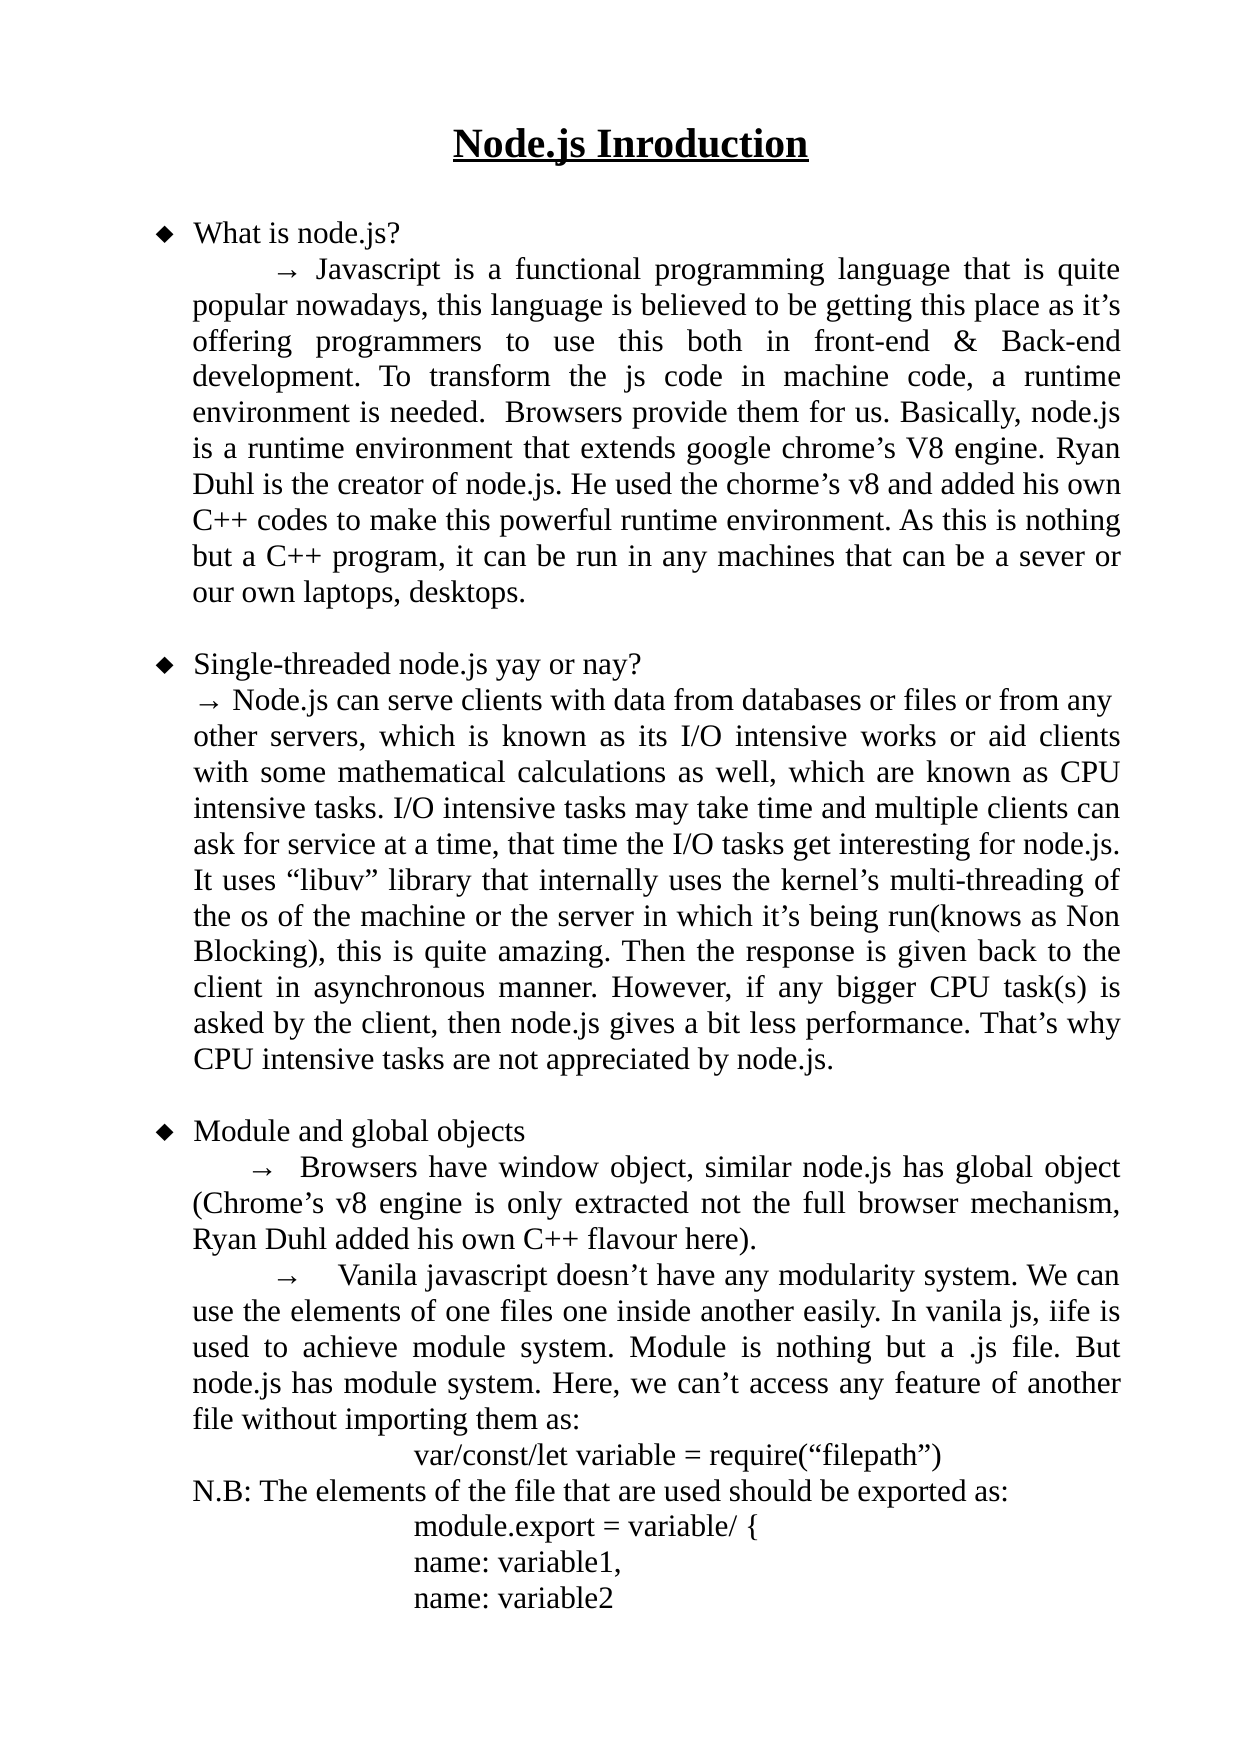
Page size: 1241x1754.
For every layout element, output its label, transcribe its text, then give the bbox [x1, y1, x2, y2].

list other servers, which is known as its I/O intensive works or aid clients with some mathematical calculations as well, which are known as CPU intensive tasks. I/O intensive tasks may take time and multiple clients can ask for service at a time, that time the I/O tasks get interesting for node.js. It uses “libuv” library that internally uses the kernel’s multi-threading of the os of the machine or the server in which it’s being run(knows as Non Blocking), this is quite amazing. Then the response is given back to the client in asynchronous manner. However, if any bigger CPU task(s) is asked by the client, then node.js gives a bit less performance. That’s why CPU intensive tasks are not appreciated by node.js. [156, 717, 1122, 1076]
list Single-threaded node.js yay or nay? [156, 645, 1122, 681]
text → Vanila javascript doesn’t have any modularity system. We can use the elements of one files one inside another easily. In vanila js, iife is used to achieve module system. Module is nothing but a .js file. But node.js has module system. Here, we can’t access any feature of another file without importing them as: [192, 1256, 1122, 1436]
text Node.js Inroduction [192, 118, 1122, 166]
text name: variable1, [192, 1544, 1122, 1579]
list What is node.js? [156, 214, 1122, 250]
text module.export = variable/ { [192, 1508, 1122, 1544]
text N.B: The elements of the file that are used should be exported as: [192, 1472, 1122, 1508]
text → Javascript is a functional programming language that is quite popular nowadays, this language is believed to be getting this place as it’s offering programmers to use this both in front-end & Back-end development. To transform the js code in machine code, a runtime environment is needed. Browsers provide them for us. Basically, node.js is a runtime environment that extends google chrome’s V8 engine. Ryan Duhl is the creator of node.js. He used the chorme’s v8 and added his own C++ codes to make this powerful runtime environment. As this is nothing but a C++ program, it can be run in any machines that can be a sever or our own laptops, desktops. [192, 250, 1122, 609]
text var/const/let variable = require(“filepath”) [192, 1436, 1122, 1472]
list Module and global objects [156, 1112, 1122, 1148]
text → Browsers have window object, similar node.js has global object (Chrome’s v8 engine is only extracted not the full browser mechanism, Ryan Duhl added his own C++ flavour here). [192, 1148, 1122, 1256]
list → Node.js can serve clients with data from databases or files or from any [156, 681, 1122, 717]
text name: variable2 [192, 1579, 1122, 1616]
